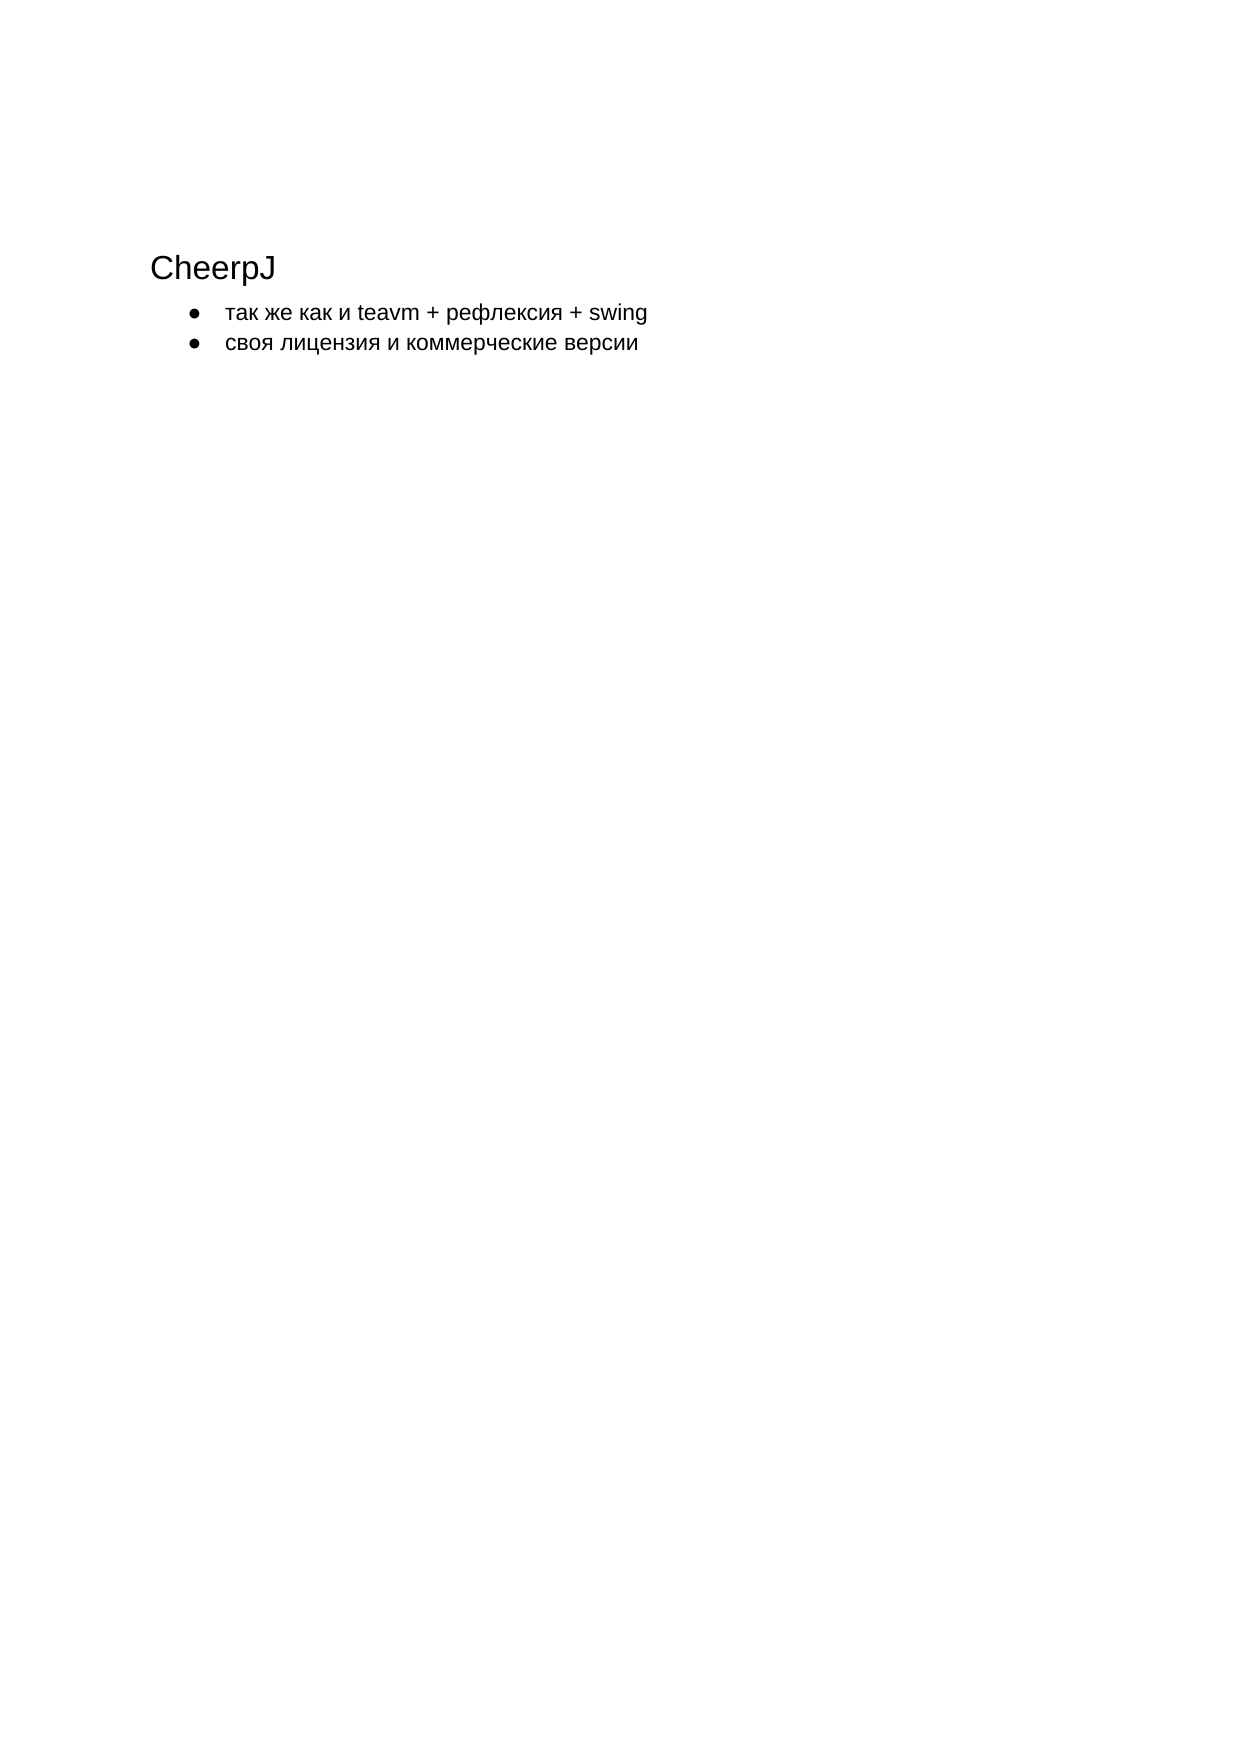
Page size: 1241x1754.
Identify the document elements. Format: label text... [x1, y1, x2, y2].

subtitle CheerpJ [150, 248, 1090, 286]
list своя лицензия и коммерческие версии [187, 329, 1090, 355]
list так же как и teavm + рефлексия + swing [187, 299, 1090, 325]
